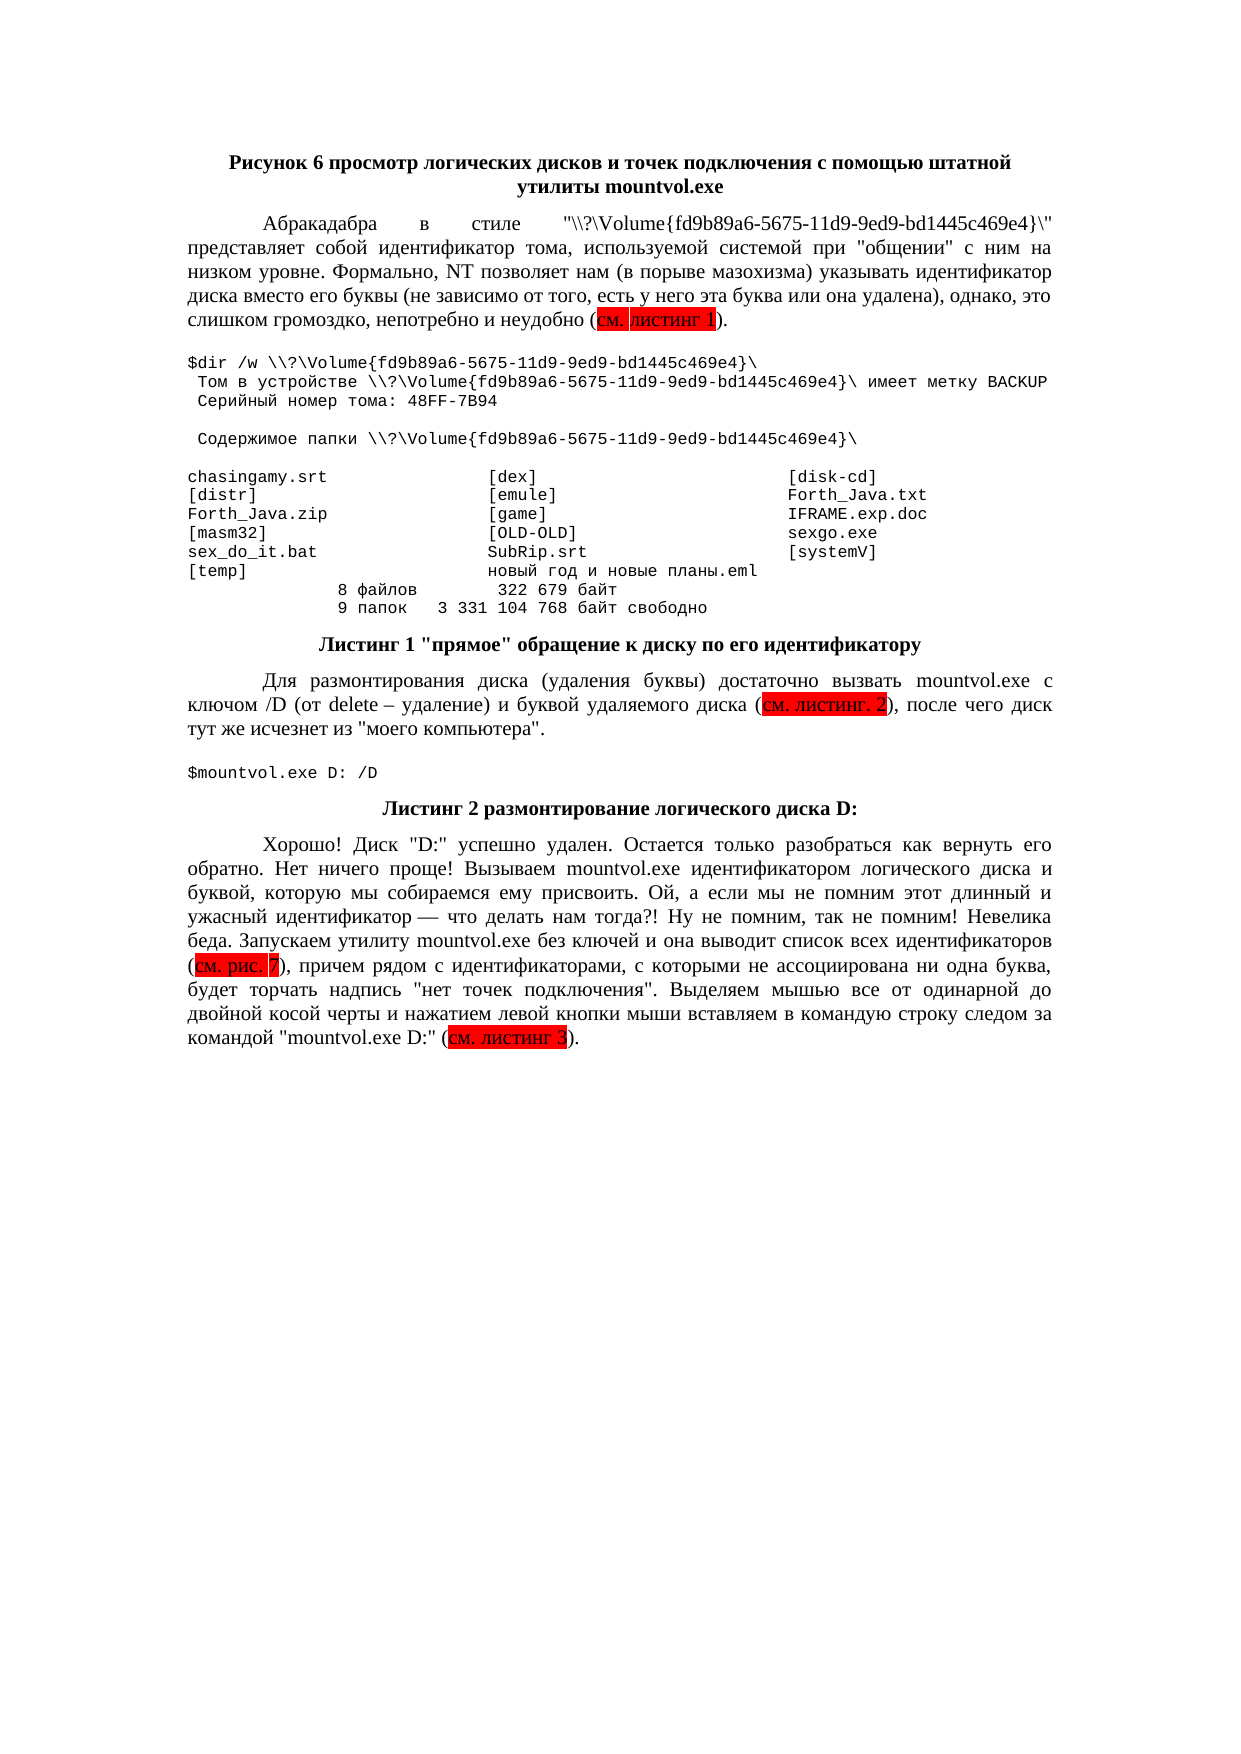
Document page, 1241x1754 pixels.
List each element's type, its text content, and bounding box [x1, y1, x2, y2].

text Серийный номер тома: 48FF-7B94 [187, 393, 1053, 412]
text Forth_Java.zip [game] IFRAME.exp.doc [187, 506, 1053, 525]
text Для размонтирования диска (удаления буквы) достаточно вызвать mountvol.exe с ключом /D (от delete – удаление) и буквой удаляемого диска (см. листинг. 2), после чего диск тут же исчезнет из "моего компьютера". [187, 668, 1053, 740]
text Листинг 2 размонтирование логического диска D: [187, 796, 1053, 820]
text Рисунок 6 просмотр логических дисков и точек подключения с помощью штатной утилиты mountvol.exe [187, 150, 1053, 198]
text Абракадабра в стиле "\\?\Volume{fd9b89a6-5675-11d9-9ed9-bd1445c469e4}\" представляет собой идентификатор тома, используемой системой при "общении" с ним на низком уровне. Формально, NT позволяет нам (в порыве мазохизма) указывать идентификатор диска вместо его буквы (не зависимо от того, есть у него эта буква или она удалена), однако, это слишком громоздко, непотребно и неудобно (см. листинг 1). [187, 211, 1053, 331]
text Том в устройстве \\?\Volume{fd9b89a6-5675-11d9-9ed9-bd1445c469e4}\ имеет метку BACKUP [187, 374, 1053, 393]
text $mountvol.exe D: /D [187, 764, 1053, 783]
text [masm32] [OLD-OLD] sexgo.exe [187, 525, 1053, 543]
text Листинг 1 "прямое" обращение к диску по его идентификатору [187, 631, 1053, 656]
text chasingamy.srt [dex] [disk-cd] [187, 468, 1053, 487]
text 9 папок 3 331 104 768 байт свободно [187, 600, 1053, 619]
text sex_do_it.bat SubRip.srt [systemV] [187, 543, 1053, 562]
text 8 файлов 322 679 байт [187, 581, 1053, 600]
text Содержимое папки \\?\Volume{fd9b89a6-5675-11d9-9ed9-bd1445c469e4}\ [187, 430, 1053, 449]
text $dir /w \\?\Volume{fd9b89a6-5675-11d9-9ed9-bd1445c469e4}\ [187, 355, 1053, 374]
text [distr] [emule] Forth_Java.txt [187, 487, 1053, 506]
text [temp] новый год и новые планы.eml [187, 562, 1053, 581]
text Хорошо! Диск "D:" успешно удален. Остается только разобраться как вернуть его обратно. Нет ничего проще! Вызываем mountvol.exe идентификатором логического диска и буквой, которую мы собираемся ему присвоить. Ой, а если мы не помним этот длинный и ужасный идентификатор — что делать нам тогда?! Ну не помним, так не помним! Невелика беда. Запускаем утилиту mountvol.exe без ключей и она выводит список всех идентификаторов (см. рис. 7), причем рядом с идентификаторами, с которыми не ассоциирована ни одна буква, будет торчать надпись "нет точек подключения". Выделяем мышью все от одинарной до двойной косой черты и нажатием левой кнопки мыши вставляем в командую строку следом за командой "mountvol.exe D:" (см. листинг 3). [187, 832, 1053, 1049]
